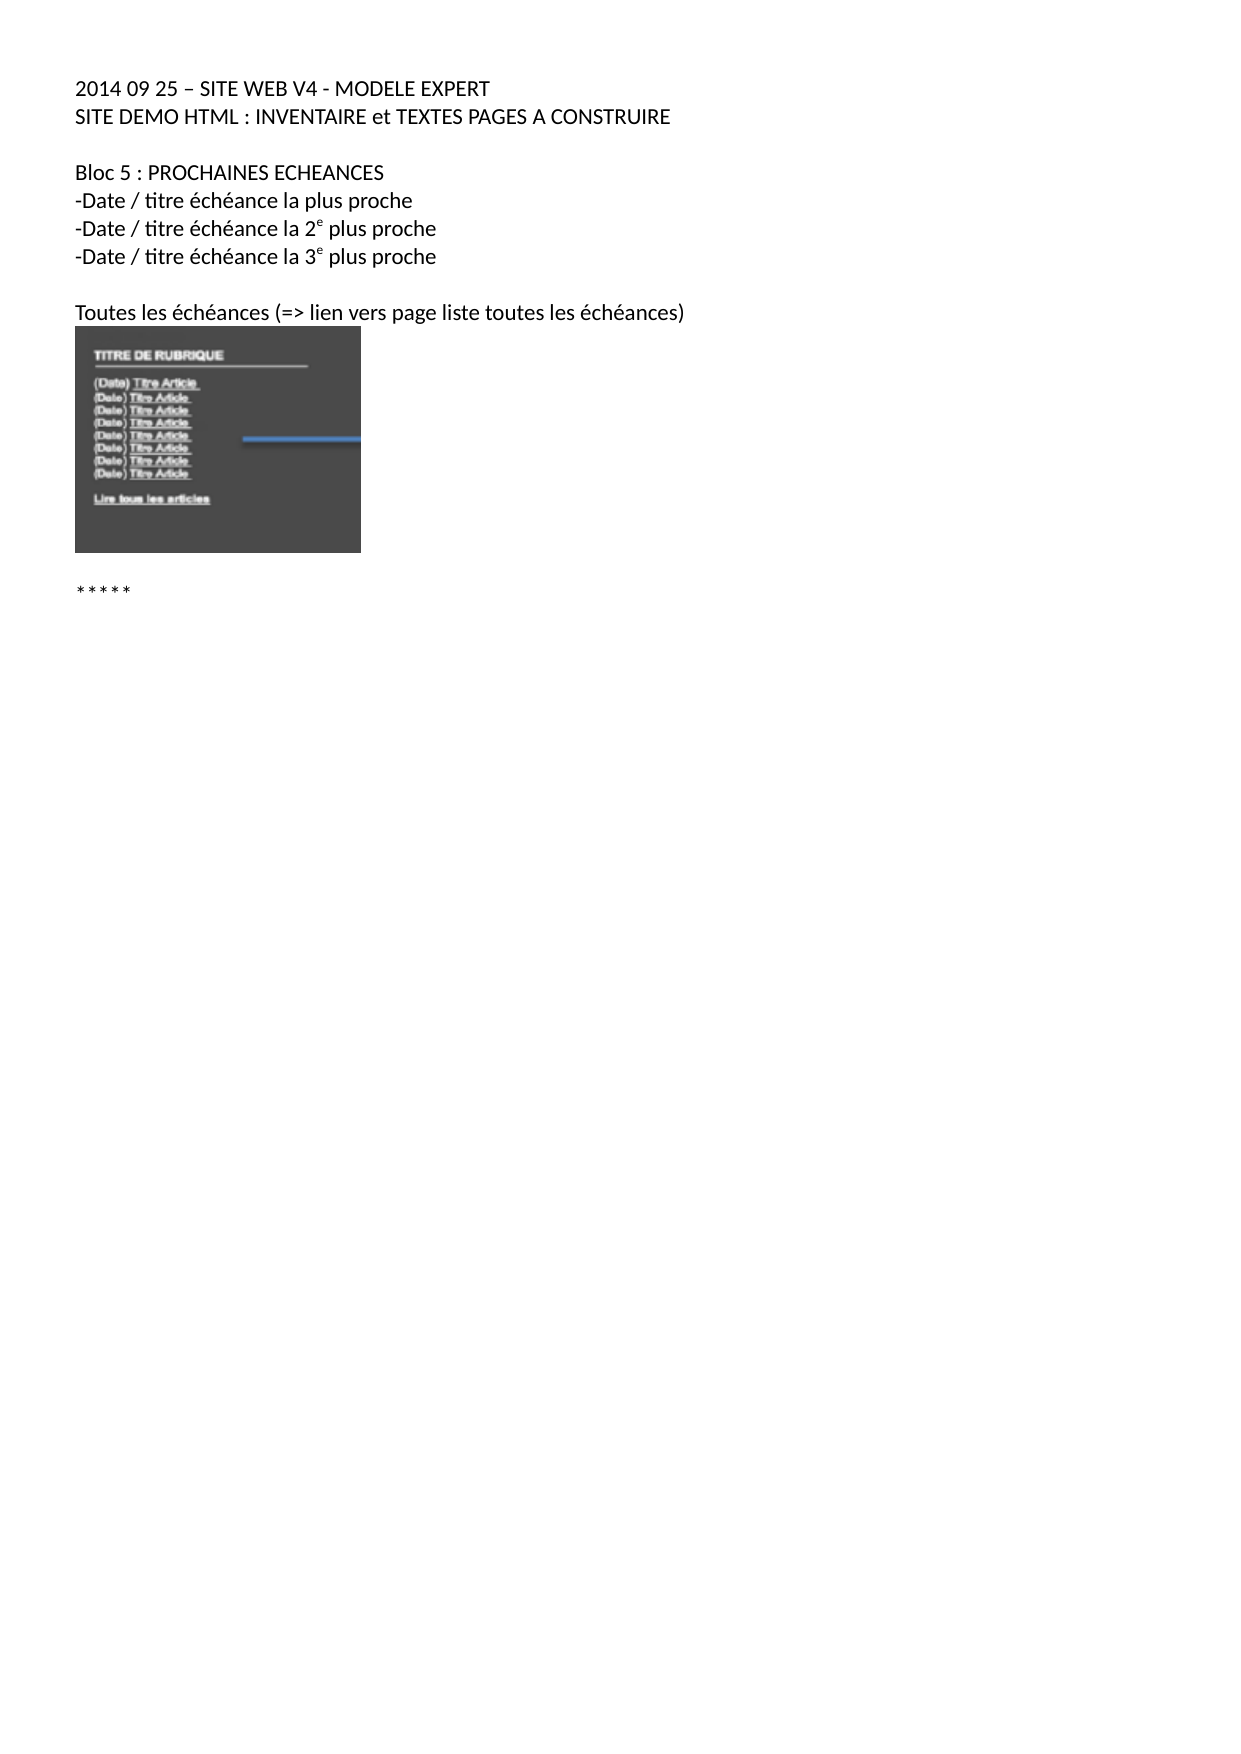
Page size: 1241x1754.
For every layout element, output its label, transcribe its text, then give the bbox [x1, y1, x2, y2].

text Toutes les échéances (=> lien vers page liste toutes les échéances) [75, 298, 1165, 326]
text ***** [75, 580, 1165, 608]
text -Date / titre échéance la 2e plus proche [75, 214, 1165, 242]
text -Date / titre échéance la 3e plus proche [75, 242, 1165, 270]
text Bloc 5 : PROCHAINES ECHEANCES [75, 158, 1165, 186]
text -Date / titre échéance la plus proche [75, 186, 1165, 214]
